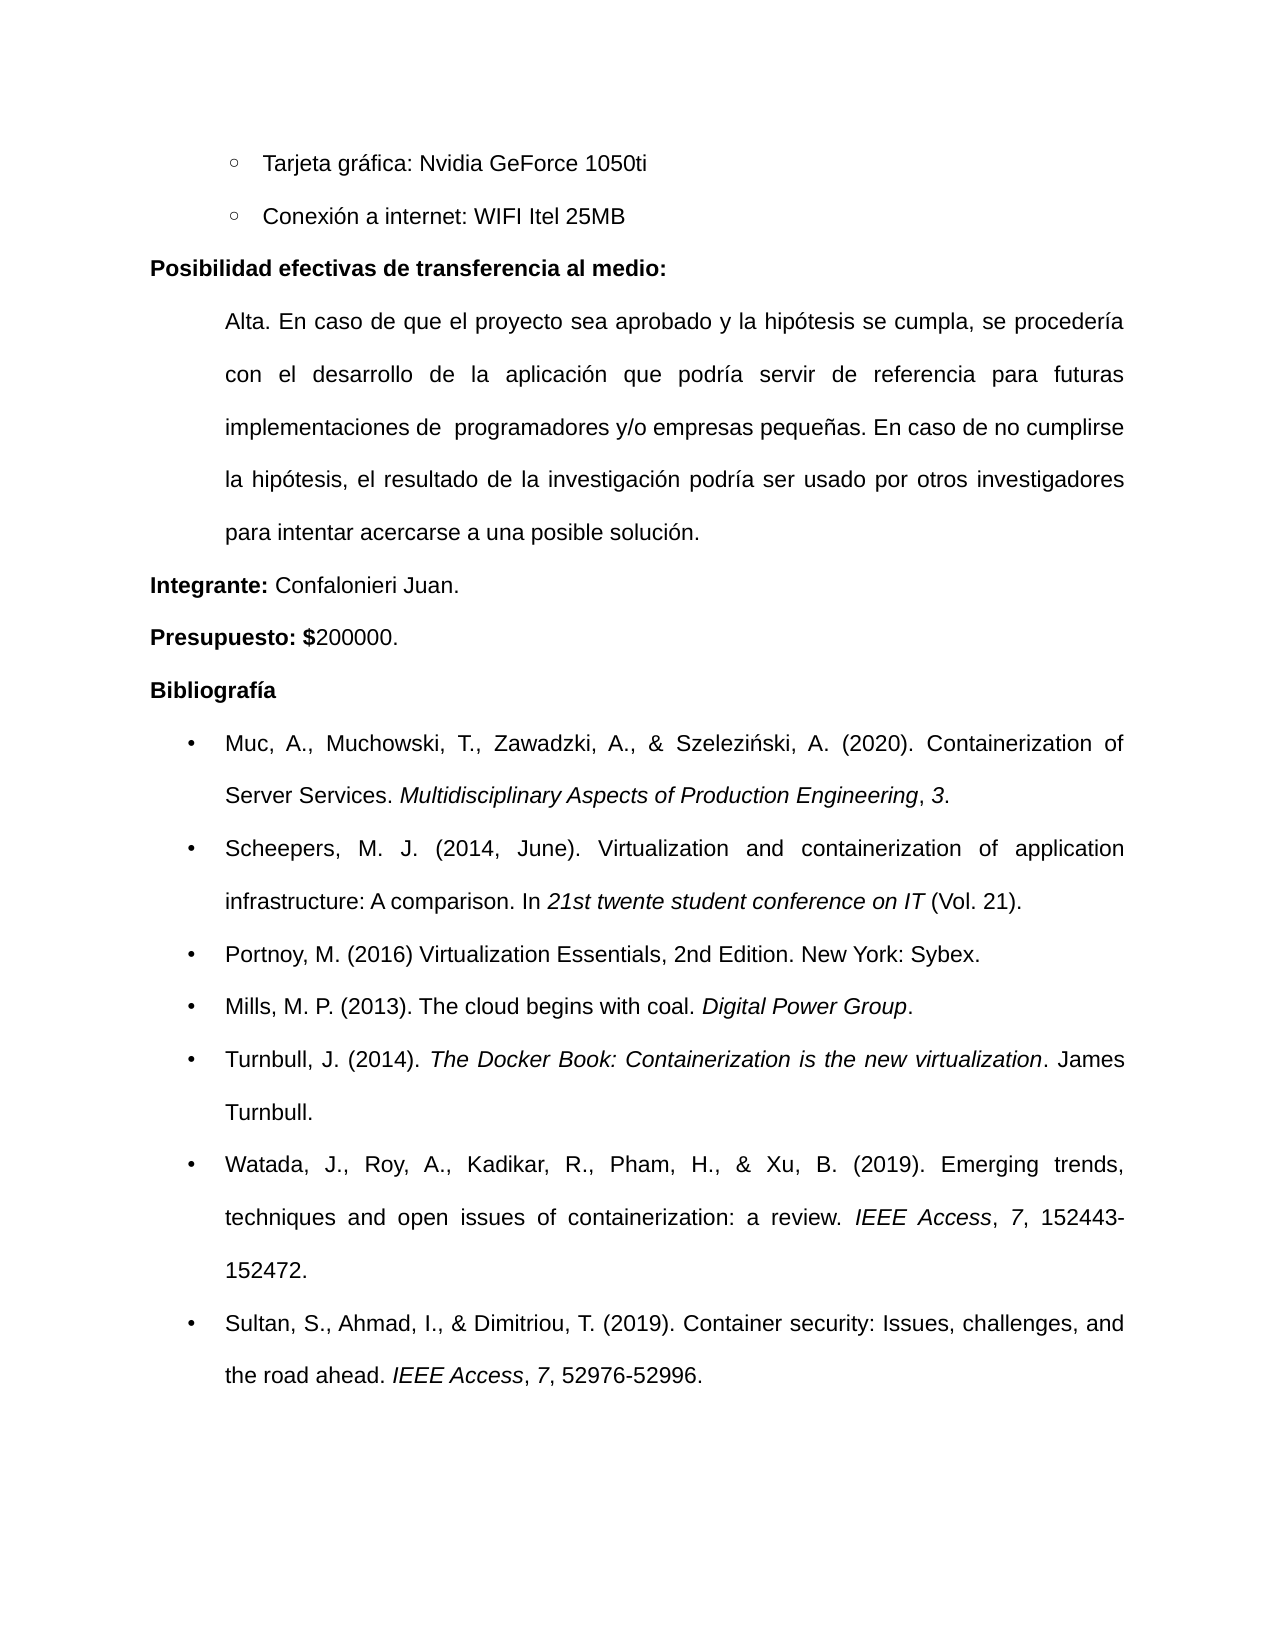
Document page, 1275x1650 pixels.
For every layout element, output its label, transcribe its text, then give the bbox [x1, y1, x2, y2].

list Conexión a internet: WIFI Itel 25MB [225, 203, 1125, 229]
text Bibliografía [150, 677, 1125, 703]
text Alta. En caso de que el proyecto sea aprobado y la hipótesis se cumpla, se procedería con el desarrollo de la aplicación que podría servir de referencia para futuras implementaciones de programadores y/o empresas pequeñas. En caso de no cumplirse la hipótesis, el resultado de la investigación podría ser usado por otros investigadores para intentar acercarse a una posible solución. [225, 308, 1125, 545]
list Scheepers, M. J. (2014, June). Virtualization and containerization of application infrastructure: A comparison. In 21st twente student conference on IT (Vol. 21). [187, 835, 1125, 914]
text Integrante: Confalonieri Juan. [150, 572, 1125, 598]
list Mills, M. P. (2013). The cloud begins with coal. Digital Power Group. [187, 993, 1125, 1020]
list Watada, J., Roy, A., Kadikar, R., Pham, H., & Xu, B. (2019). Emerging trends, techniques and open issues of containerization: a review. IEEE Access, 7, 152443-152472. [187, 1151, 1125, 1283]
list Muc, A., Muchowski, T., Zawadzki, A., & Szeleziński, A. (2020). Containerization of Server Services. Multidisciplinary Aspects of Production Engineering, 3. [187, 730, 1125, 809]
list Tarjeta gráfica: Nvidia GeForce 1050ti [225, 150, 1125, 176]
list Portnoy, M. (2016) Virtualization Essentials, 2nd Edition. New York: Sybex. [187, 941, 1125, 967]
list Turnbull, J. (2014). The Docker Book: Containerization is the new virtualization. James Turnbull. [187, 1046, 1125, 1125]
text Presupuesto: $200000. [150, 624, 1125, 651]
list Sultan, S., Ahmad, I., & Dimitriou, T. (2019). Container security: Issues, challenges, and the road ahead. IEEE Access, 7, 52976-52996. [187, 1309, 1125, 1389]
text Posibilidad efectivas de transferencia al medio: [150, 255, 1125, 282]
